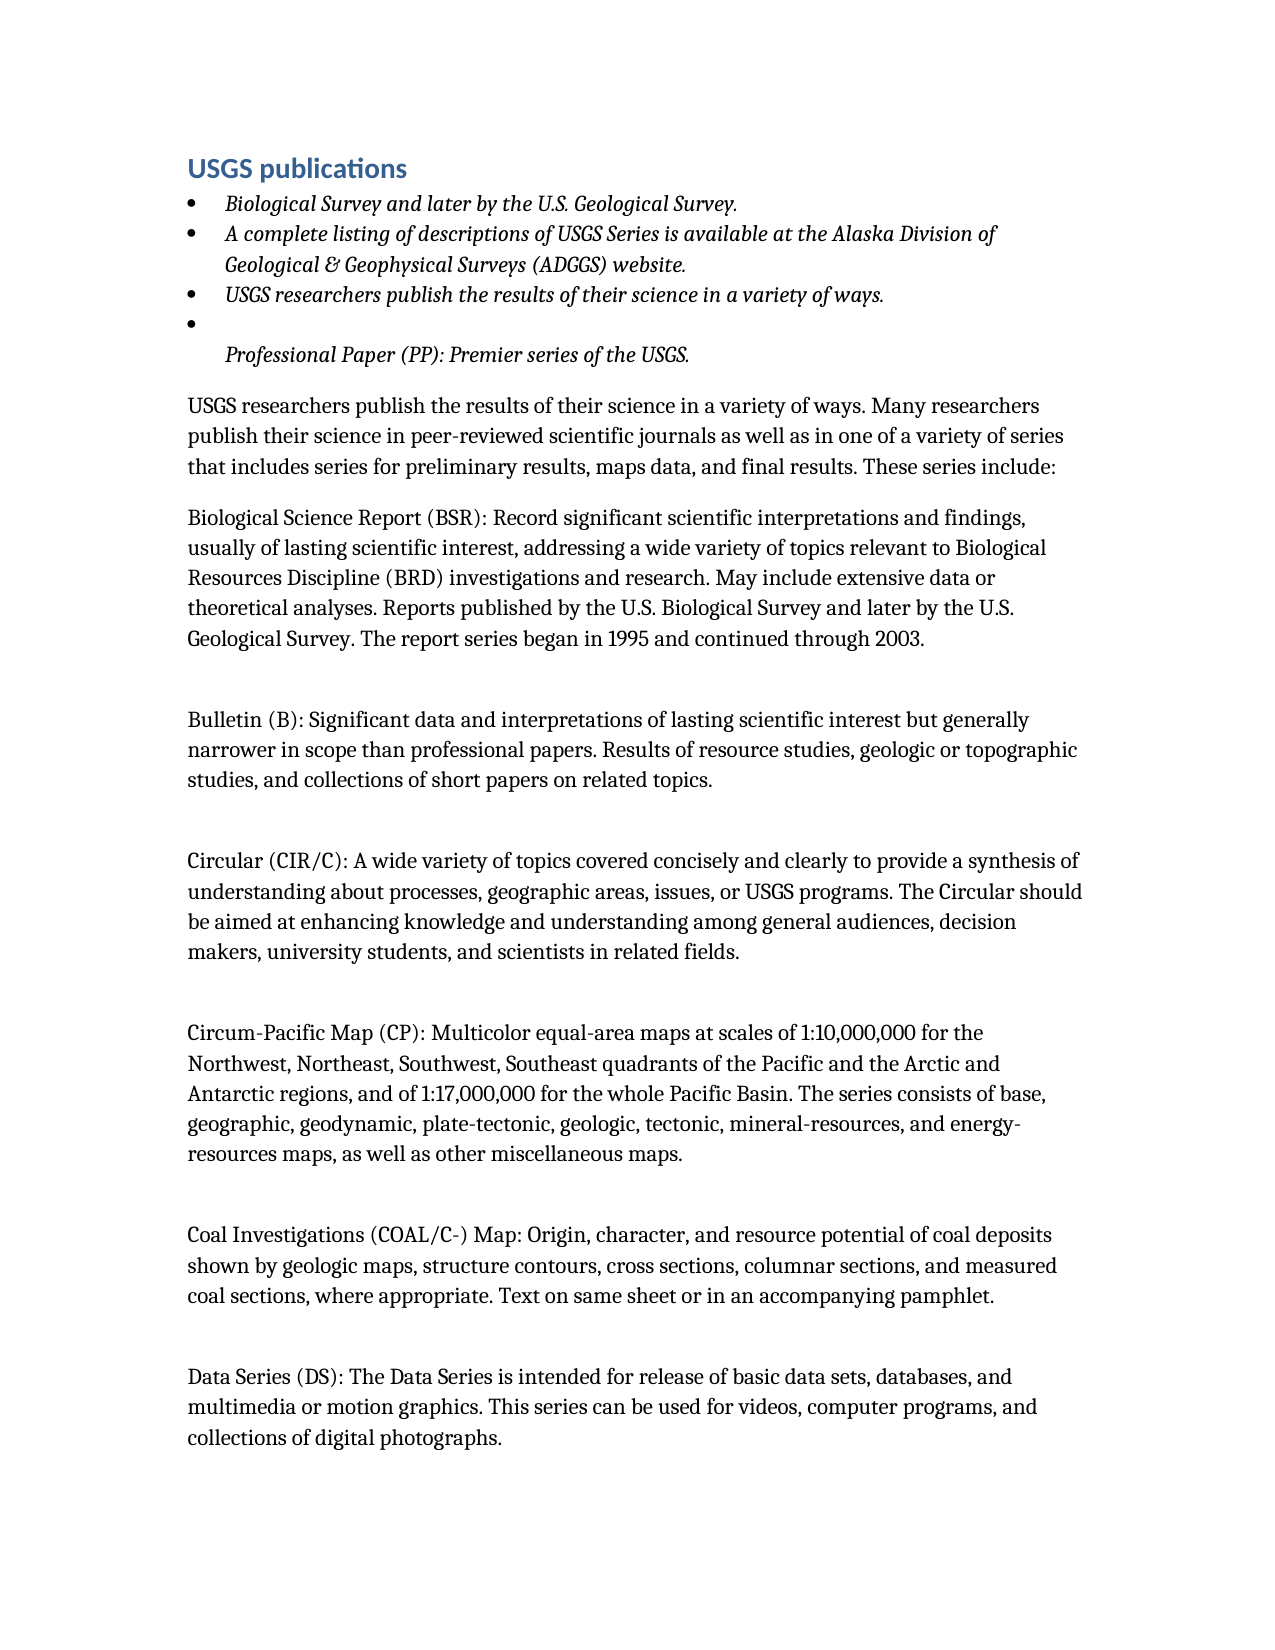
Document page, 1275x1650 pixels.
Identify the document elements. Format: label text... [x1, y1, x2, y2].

subtitle USGS publications [187, 150, 1087, 186]
text Bulletin (B): Significant data and interpretations of lasting scientific interest but generally narrower in scope than professional papers. Results of resource studies, geologic or topographic studies, and collections of short papers on related topics. [187, 676, 1087, 793]
text Coal Investigations (COAL/C-) Map: Origin, character, and resource potential of coal deposits shown by geologic maps, structure contours, cross sections, columnar sections, and measured coal sections, where appropriate. Text on same sheet or in an accompanying pamphlet. [187, 1192, 1087, 1309]
text USGS researchers publish the results of their science in a variety of ways. Many researchers publish their science in peer-reviewed scientific journals as well as in one of a variety of series that includes series for preliminary results, maps data, and final results. These series include: [187, 393, 1087, 480]
list Biological Survey and later by the U.S. Geological Survey. [187, 191, 1087, 217]
text Circum-Pacific Map (CP): Multicolor equal-area maps at scales of 1:10,000,000 for the Northwest, Northeast, Southwest, Southeast quadrants of the Pacific and the Arctic and Antarctic regions, and of 1:17,000,000 for the whole Pacific Basin. The series consists of base, geographic, geodynamic, plate-tectonic, geologic, tectonic, mineral-resources, and energy-resources maps, as well as other miscellaneous maps. [187, 990, 1087, 1167]
list USGS researchers publish the results of their science in a variety of ways. [187, 282, 1087, 308]
text Data Series (DS): The Data Series is intended for release of basic data sets, databases, and multimedia or motion graphics. This series can be used for videos, computer programs, and collections of digital photographs. [187, 1334, 1087, 1451]
list Professional Paper (PP): Premier series of the USGS. [187, 312, 1087, 368]
text Circular (CIR/C): A wide variety of topics covered concisely and clearly to provide a synthesis of understanding about processes, geographic areas, issues, or USGS programs. The Circular should be aimed at enhancing knowledge and understanding among general audiences, decision makers, university students, and scientists in related fields. [187, 818, 1087, 965]
text Biological Science Report (BSR): Record significant scientific interpretations and findings, usually of lasting scientific interest, addressing a wide variety of topics relevant to Biological Resources Discipline (BRD) investigations and research. May include extensive data or theoretical analyses. Reports published by the U.S. Biological Survey and later by the U.S. Geological Survey. The report series began in 1995 and continued through 2003. [187, 504, 1087, 652]
list A complete listing of descriptions of USGS Series is available at the Alaska Division of Geological & Geophysical Surveys (ADGGS) website. [187, 221, 1087, 278]
